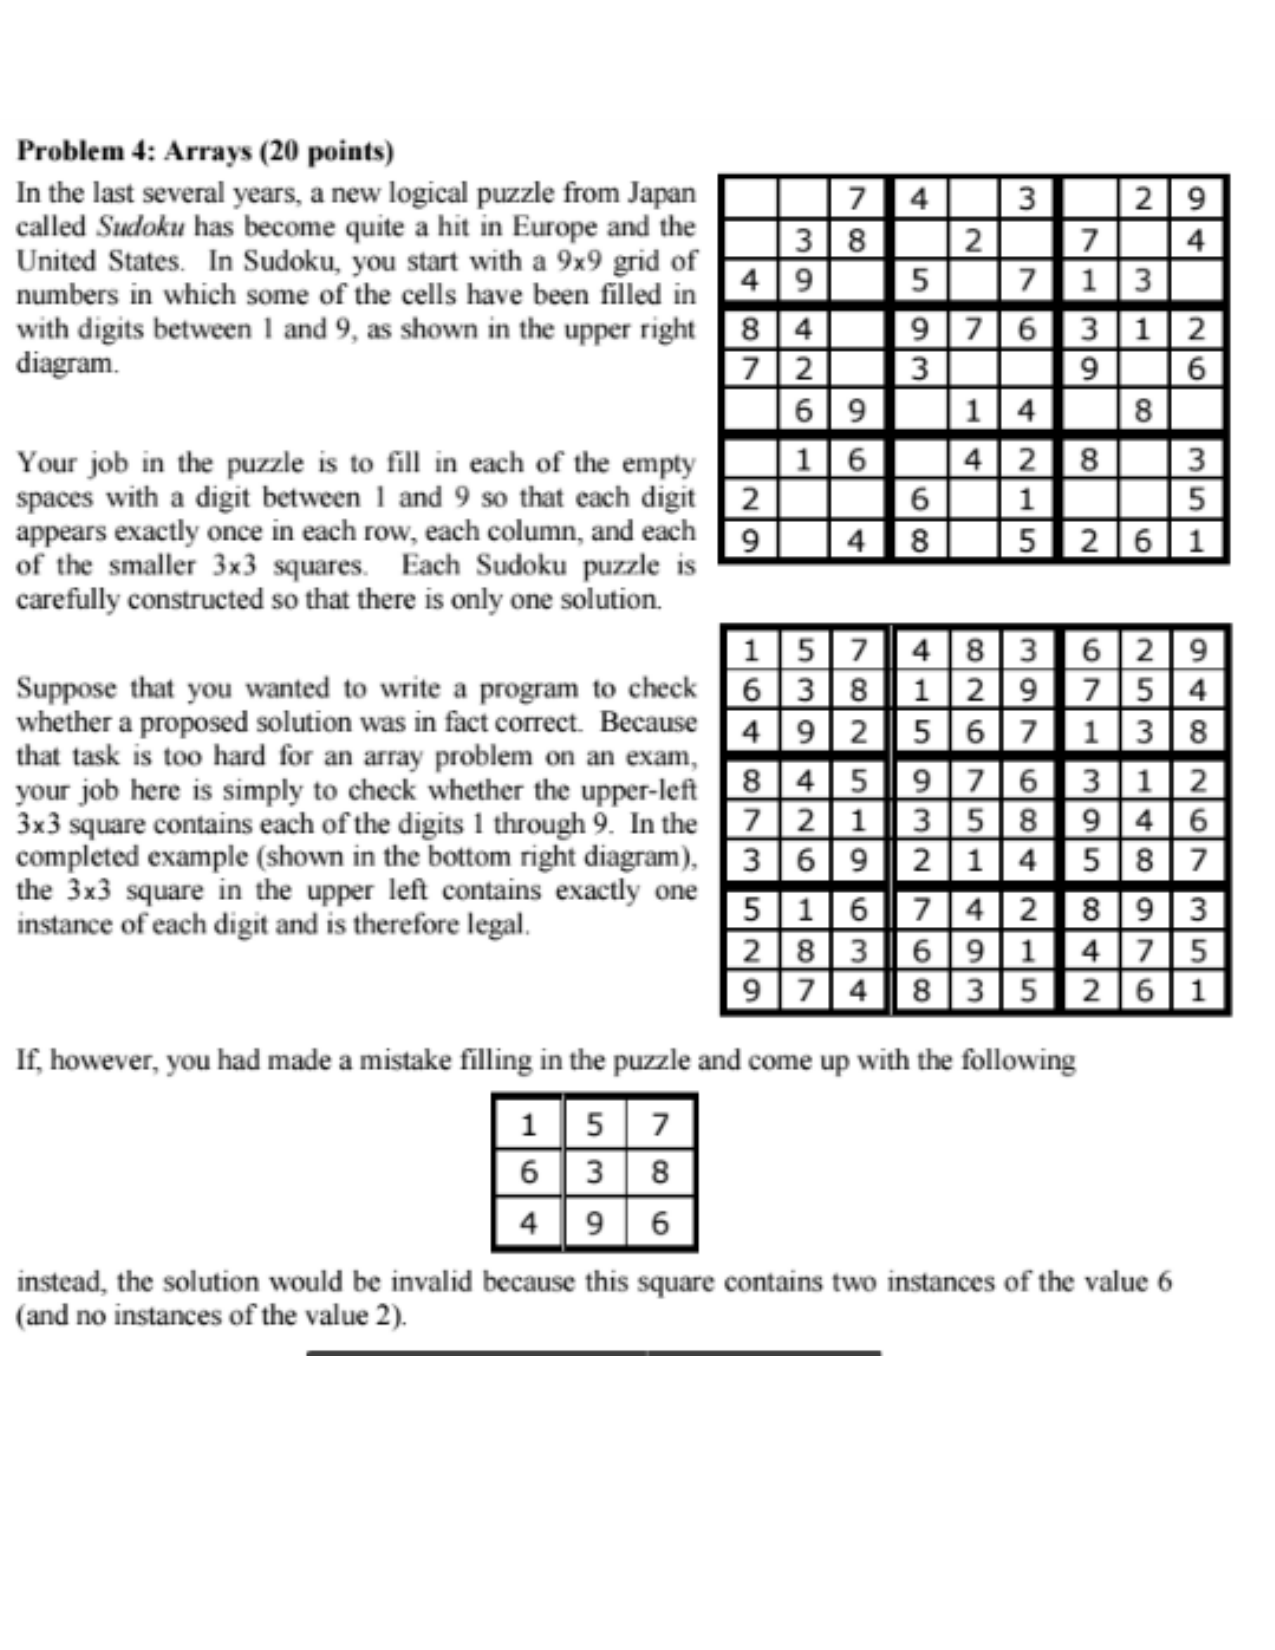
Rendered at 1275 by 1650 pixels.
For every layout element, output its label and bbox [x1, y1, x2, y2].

picture [0, 118, 1275, 1356]
